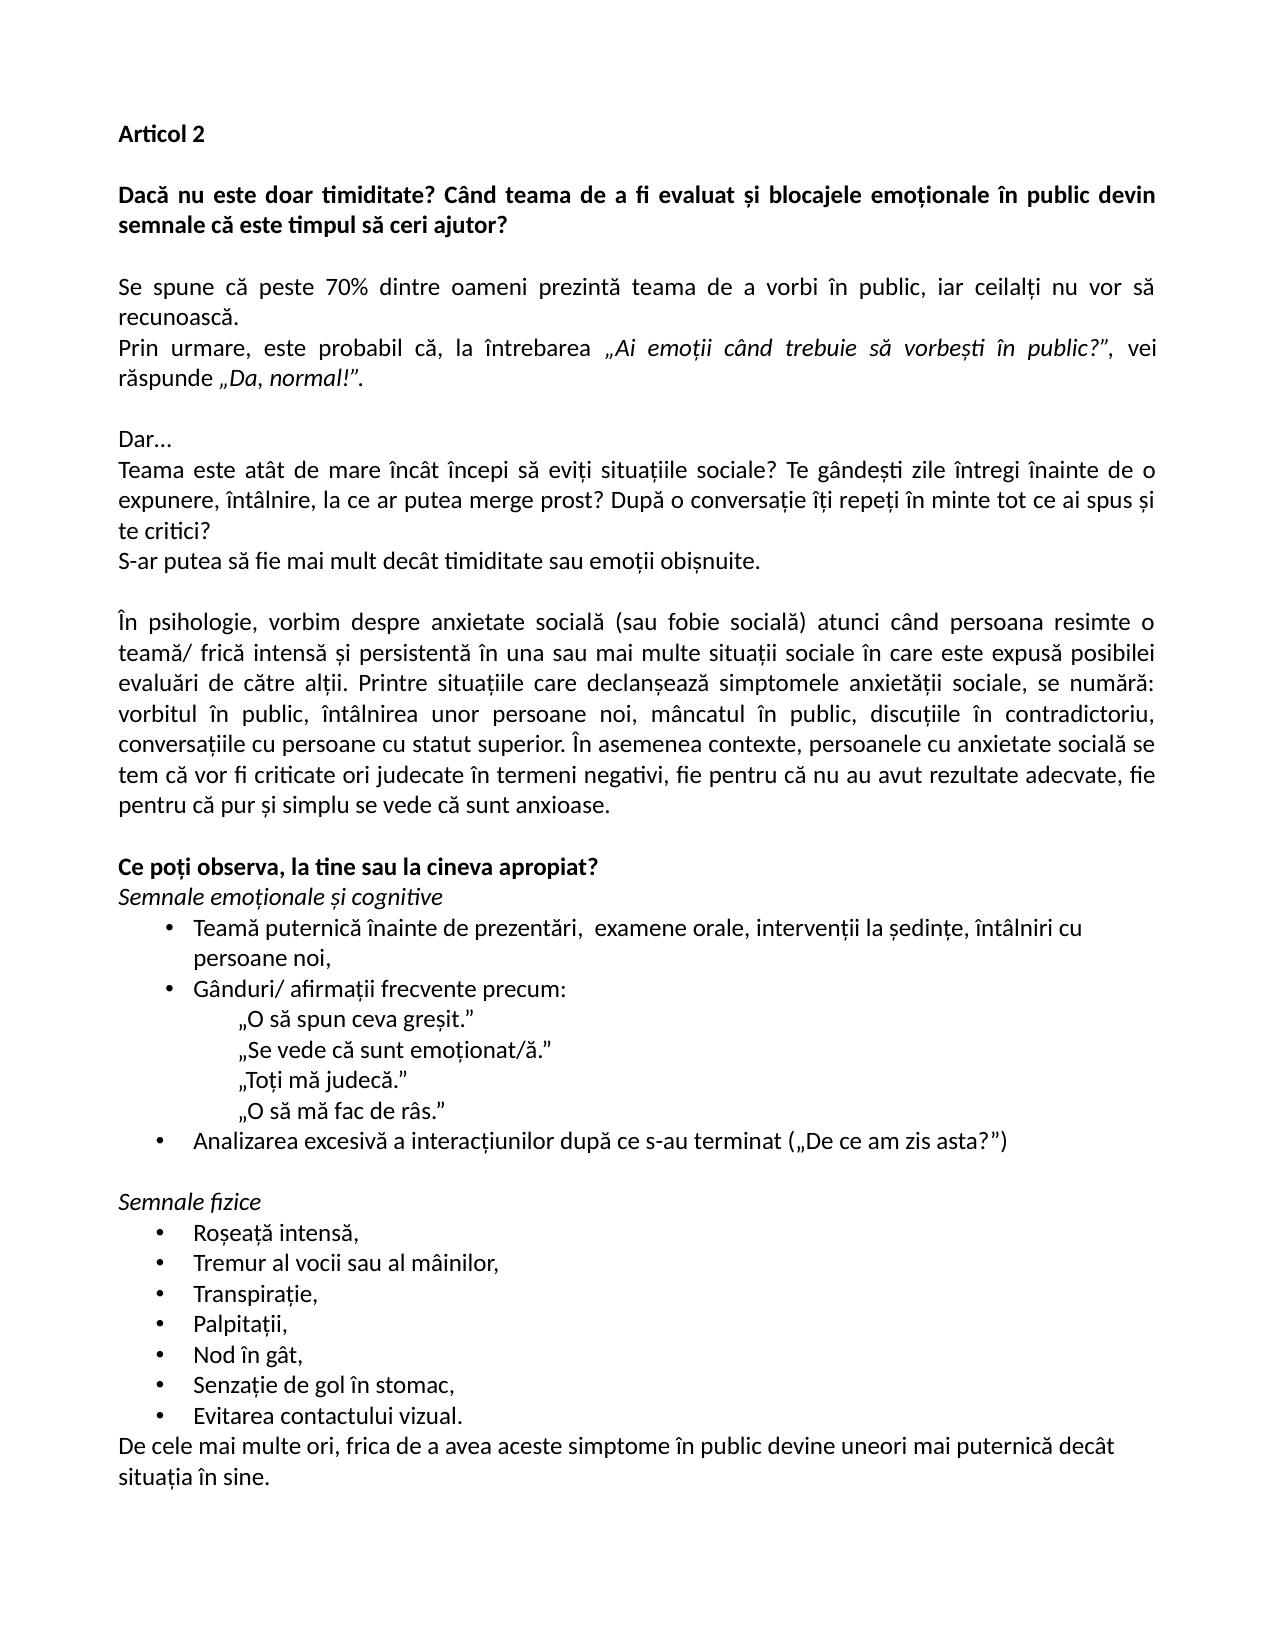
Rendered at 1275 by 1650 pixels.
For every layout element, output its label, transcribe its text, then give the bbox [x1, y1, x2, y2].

list Analizarea excesivă a interacțiunilor după ce s-au terminat („De ce am zis asta?”) [156, 1125, 1157, 1156]
list Teamă puternică înainte de prezentări, examene orale, intervenții la ședințe, întâlniri cu persoane noi, [165, 912, 1157, 973]
text Semnale fizice [118, 1186, 1157, 1217]
list Gânduri/ afirmații frecvente precum: [165, 973, 1157, 1003]
list Senzație de gol în stomac, [156, 1369, 1157, 1400]
list Roșeață intensă, [156, 1217, 1157, 1247]
text Semnale emoționale și cognitive [118, 881, 1157, 912]
list Evitarea contactului vizual. [156, 1400, 1157, 1431]
text Dacă nu este doar timiditate? Când teama de a fi evaluat și blocajele emoționale în public devin semnale că este timpul să ceri ajutor? [118, 179, 1157, 240]
text Teama este atât de mare încât începi să eviți situațiile sociale? Te gândești zile întregi înainte de o expunere, întâlnire, la ce ar putea merge prost? După o conversație îți repeți în minte tot ce ai spus și te critici? [118, 454, 1157, 545]
text De cele mai multe ori, frica de a avea aceste simptome în public devine uneori mai puternică decât situația în sine. [118, 1431, 1157, 1492]
text „O să mă fac de râs.” [192, 1095, 1157, 1125]
list Tremur al vocii sau al mâinilor, [156, 1247, 1157, 1278]
list Transpirație, [156, 1278, 1157, 1308]
text Prin urmare, este probabil că, la întrebarea „Ai emoții când trebuie să vorbești în public?”, vei răspunde „Da, normal!”. [118, 332, 1157, 393]
text Dar… [118, 423, 1157, 454]
text „Toți mă judecă.” [192, 1064, 1157, 1095]
list Palpitații, [156, 1308, 1157, 1339]
text Articol 2 [118, 118, 1157, 149]
list Nod în gât, [156, 1339, 1157, 1369]
text S-ar putea să fie mai mult decât timiditate sau emoții obișnuite. [118, 545, 1157, 576]
text „Se vede că sunt emoționat/ă.” [192, 1034, 1157, 1064]
text În psihologie, vorbim despre anxietate socială (sau fobie socială) atunci când persoana resimte o teamă/ frică intensă și persistentă în una sau mai multe situații sociale în care este expusă posibilei evaluări de către alții. Printre situațiile care declanșează simptomele anxietății sociale, se numără: vorbitul în public, întâlnirea unor persoane noi, mâncatul în public, discuțiile în contradictoriu, conversațiile cu persoane cu statut superior. În asemenea contexte, persoanele cu anxietate socială se tem că vor fi criticate ori judecate în termeni negativi, fie pentru că nu au avut rezultate adecvate, fie pentru că pur și simplu se vede că sunt anxioase. [118, 606, 1157, 820]
text „O să spun ceva greșit.” [192, 1003, 1157, 1034]
text Se spune că peste 70% dintre oameni prezintă teama de a vorbi în public, iar ceilalți nu vor să recunoască. [118, 271, 1157, 332]
text Ce poți observa, la tine sau la cineva apropiat? [118, 851, 1157, 881]
